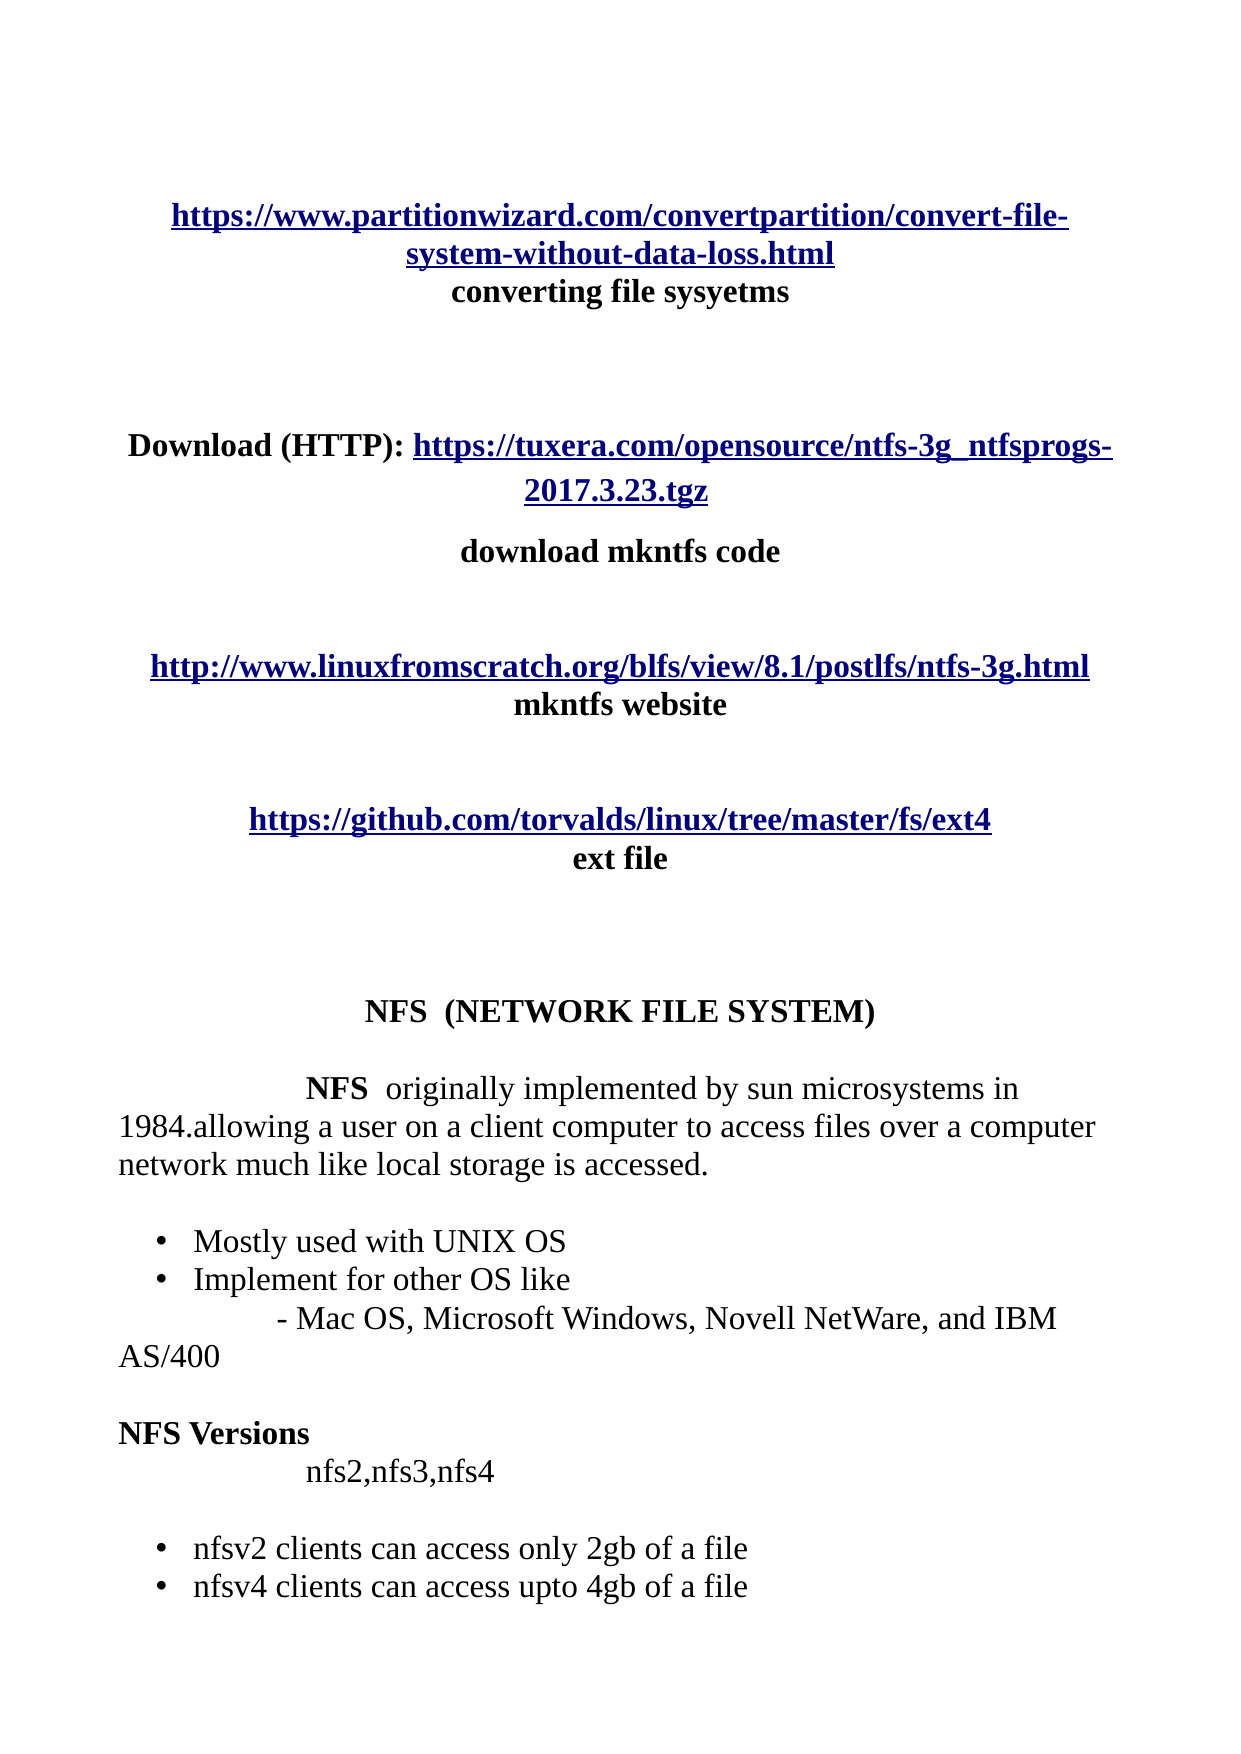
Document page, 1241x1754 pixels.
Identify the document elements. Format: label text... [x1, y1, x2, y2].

text NFS Versions [118, 1413, 1122, 1451]
list Mostly used with UNIX OS [156, 1221, 1122, 1259]
text https://github.com/torvalds/linux/tree/master/fs/ext4 [118, 799, 1122, 838]
list nfsv4 clients can access upto 4gb of a file [156, 1566, 1122, 1604]
text nfs2,nfs3,nfs4 [118, 1451, 1122, 1489]
text download mkntfs code [118, 531, 1122, 569]
text NFS (NETWORK FILE SYSTEM) [118, 991, 1122, 1029]
text ext file [118, 838, 1122, 876]
text NFS originally implemented by sun microsystems in 1984.allowing a user on a client computer to access files over a computer network much like local storage is accessed. [118, 1068, 1122, 1183]
text - Mac OS, Microsoft Windows, Novell NetWare, and IBM AS/400 [118, 1298, 1122, 1374]
text mkntfs website [118, 684, 1122, 723]
text https://www.partitionwizard.com/convertpartition/convert-file-system-without-data-loss.html [118, 195, 1122, 271]
text converting file sysyetms [118, 271, 1122, 310]
list nfsv2 clients can access only 2gb of a file [156, 1528, 1122, 1566]
list Implement for other OS like [156, 1259, 1122, 1298]
text Download (HTTP): https://tuxera.com/opensource/ntfs-3g_ntfsprogs-2017.3.23.tgz [118, 425, 1122, 509]
text http://www.linuxfromscratch.org/blfs/view/8.1/postlfs/ntfs-3g.html [118, 646, 1122, 684]
